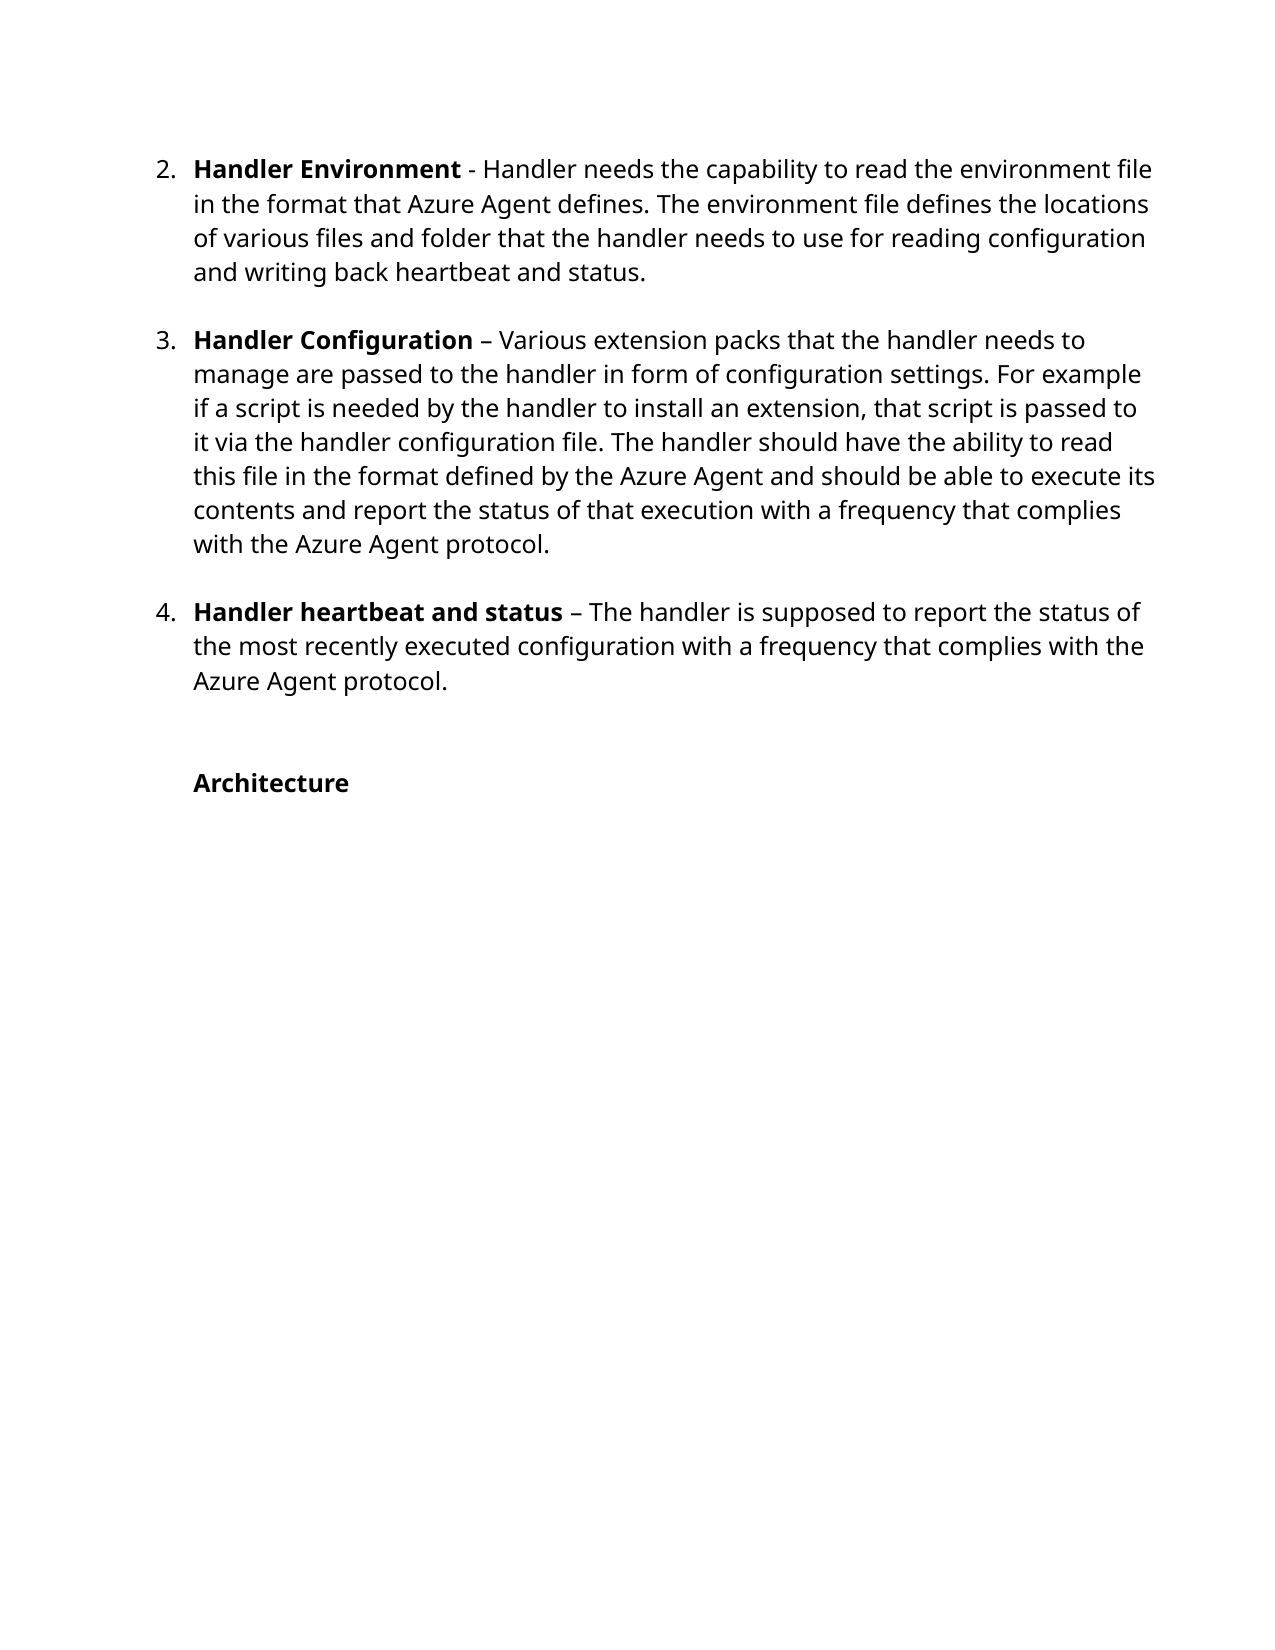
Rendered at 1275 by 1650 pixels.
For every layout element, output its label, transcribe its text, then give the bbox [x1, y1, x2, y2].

list Handler heartbeat and status – The handler is supposed to report the status of the most recently executed configuration with a frequency that complies with the Azure Agent protocol. [156, 595, 1157, 697]
list Handler Configuration – Various extension packs that the handler needs to manage are passed to the handler in form of configuration settings. For example if a script is needed by the handler to install an extension, that script is passed to it via the handler configuration file. The handler should have the ability to read this file in the format defined by the Azure Agent and should be able to execute its contents and report the status of that execution with a frequency that complies with the Azure Agent protocol. [156, 322, 1157, 561]
list Handler Environment - Handler needs the capability to read the environment file in the format that Azure Agent defines. The environment file defines the locations of various files and folder that the handler needs to use for reading configuration and writing back heartbeat and status. [156, 152, 1157, 288]
list Architecture [193, 765, 1157, 799]
